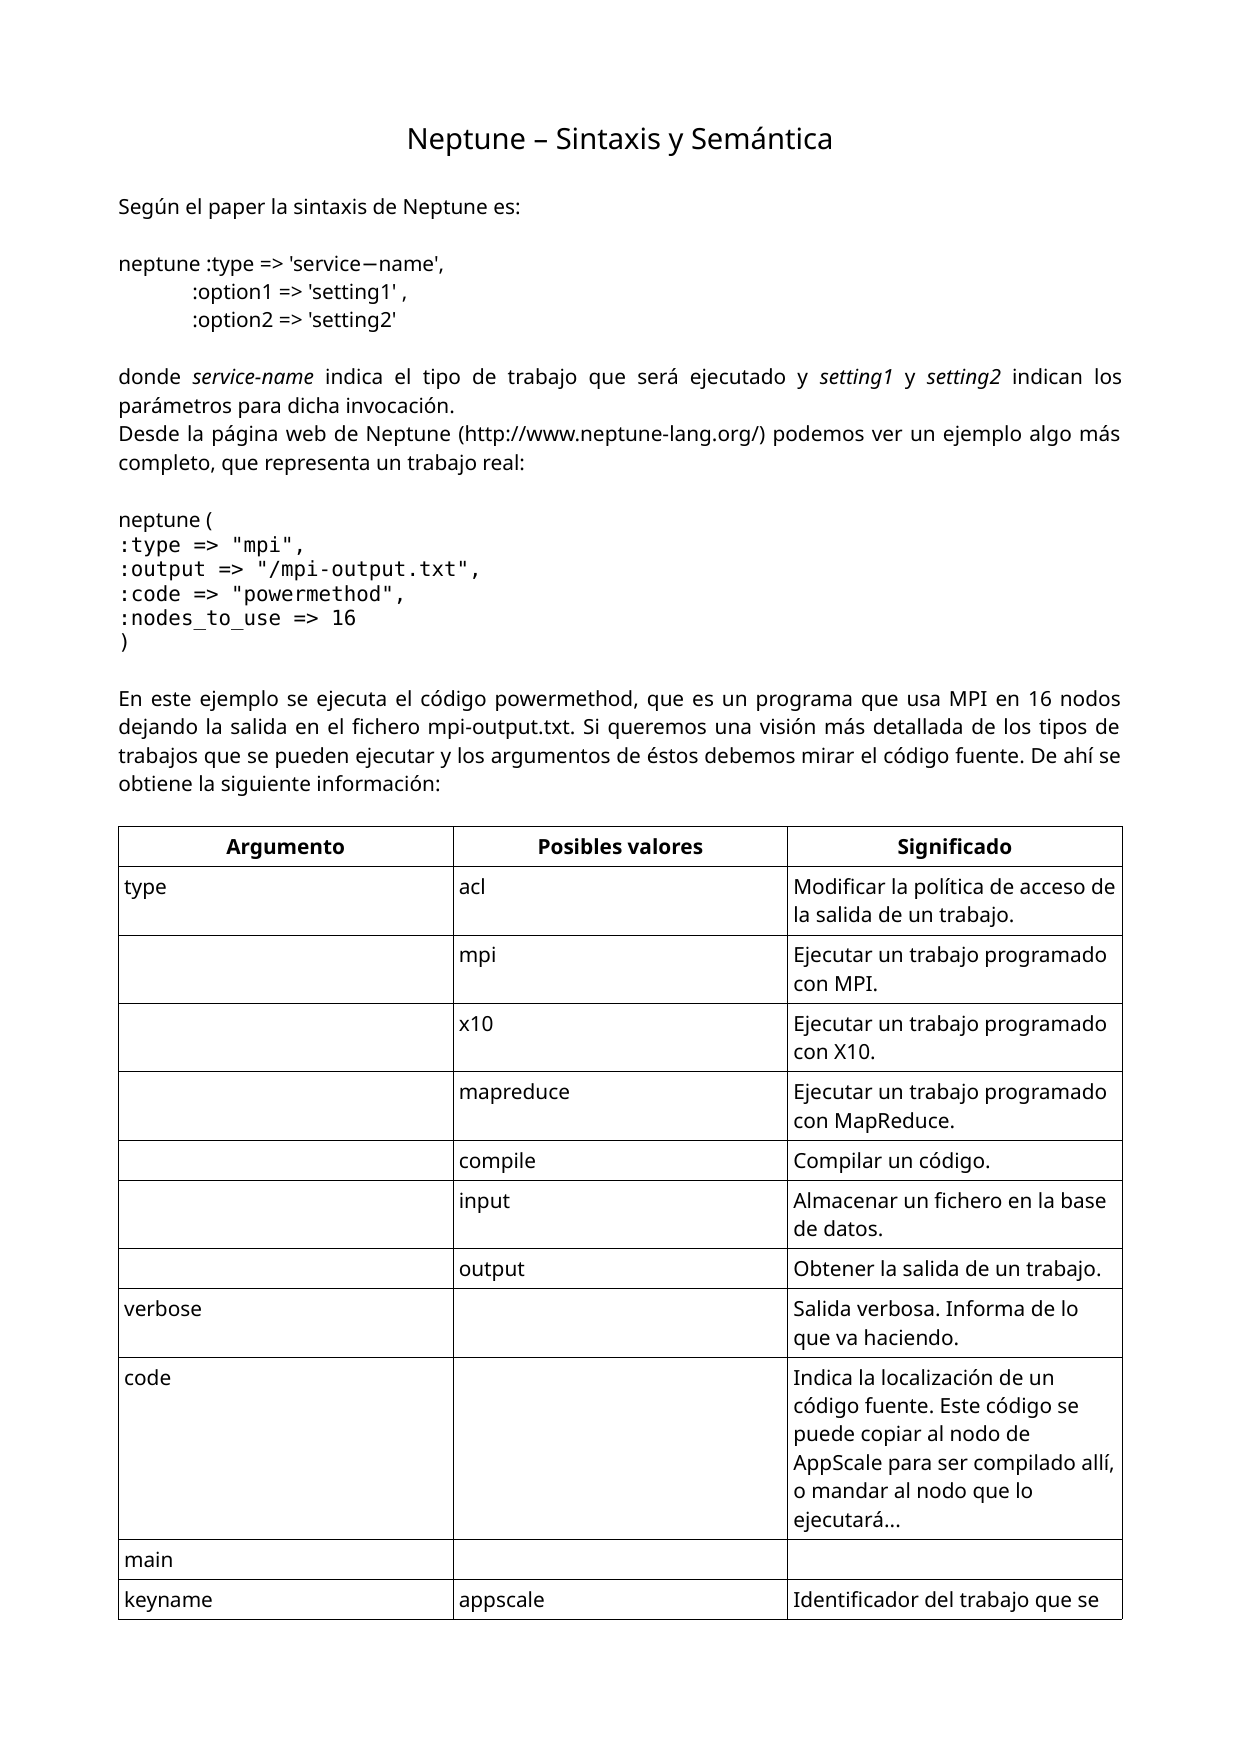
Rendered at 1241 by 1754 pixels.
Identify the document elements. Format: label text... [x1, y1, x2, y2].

text Según el paper la sintaxis de Neptune es: [118, 192, 1122, 220]
table_cell [119, 1072, 453, 1140]
table_cell main [119, 1540, 453, 1579]
table_cell mpi [454, 936, 787, 1003]
table_cell Ejecutar un trabajo programado con MPI. [788, 936, 1122, 1003]
table_cell Identificador del trabajo que se [788, 1580, 1122, 1619]
text ) [118, 630, 1122, 654]
table_cell mapreduce [454, 1072, 787, 1140]
table_cell Indica la localización de un código fuente. Este código se puede copiar al nodo de AppScale para ser compilado allí, o mandar al nodo que lo ejecutará... [788, 1358, 1122, 1539]
table_cell [788, 1540, 1122, 1579]
table_cell verbose [119, 1289, 453, 1357]
text :option1 => 'setting1' , [118, 277, 1122, 306]
text Neptune – Sintaxis y Semántica [118, 118, 1122, 158]
table_cell [119, 1141, 453, 1180]
table_cell Compilar un código. [788, 1141, 1122, 1180]
text :type => "mpi", [118, 533, 1122, 557]
table_cell code [119, 1358, 453, 1539]
table_cell [119, 1004, 453, 1071]
table_header Posibles valores [454, 827, 787, 866]
table_cell keyname [119, 1580, 453, 1619]
table_header Argumento [119, 827, 453, 866]
table_cell Salida verbosa. Informa de lo que va haciendo. [788, 1289, 1122, 1357]
table_cell Ejecutar un trabajo programado con X10. [788, 1004, 1122, 1071]
text :option2 => 'setting2' [118, 306, 1122, 334]
text donde service-name indica el tipo de trabajo que será ejecutado y setting1 y setting2 indican los parámetros para dicha invocación. [118, 362, 1122, 419]
text Desde la página web de Neptune (http://www.neptune-lang.org/) podemos ver un ejemplo algo más completo, que representa un trabajo real: [118, 419, 1122, 476]
table_cell [119, 1181, 453, 1248]
table_cell [119, 936, 453, 1003]
text :nodes_to_use => 16 [118, 606, 1122, 630]
table_cell Obtener la salida de un trabajo. [788, 1249, 1122, 1288]
table_cell [454, 1289, 787, 1357]
table_cell Modificar la política de acceso de la salida de un trabajo. [788, 867, 1122, 934]
table_cell type [119, 867, 453, 934]
table_cell Almacenar un fichero en la base de datos. [788, 1181, 1122, 1248]
table_cell compile [454, 1141, 787, 1180]
text neptune :type => 'service−name', [118, 249, 1122, 277]
table_header Significado [788, 827, 1122, 866]
table_cell x10 [454, 1004, 787, 1071]
text neptune ( [118, 505, 1122, 533]
table_cell input [454, 1181, 787, 1248]
table_cell [119, 1249, 453, 1288]
table_cell acl [454, 867, 787, 934]
text :code => "powermethod", [118, 582, 1122, 606]
table_cell [454, 1540, 787, 1579]
text En este ejemplo se ejecuta el código powermethod, que es un programa que usa MPI en 16 nodos dejando la salida en el fichero mpi-output.txt. Si queremos una visión más detallada de los tipos de trabajos que se pueden ejecutar y los argumentos de éstos debemos mirar el código fuente. De ahí se obtiene la siguiente información: [118, 684, 1122, 798]
text :output => "/mpi-output.txt", [118, 557, 1122, 582]
table_cell [454, 1358, 787, 1539]
table_cell output [454, 1249, 787, 1288]
table_cell Ejecutar un trabajo programado con MapReduce. [788, 1072, 1122, 1140]
table_cell appscale [454, 1580, 787, 1619]
